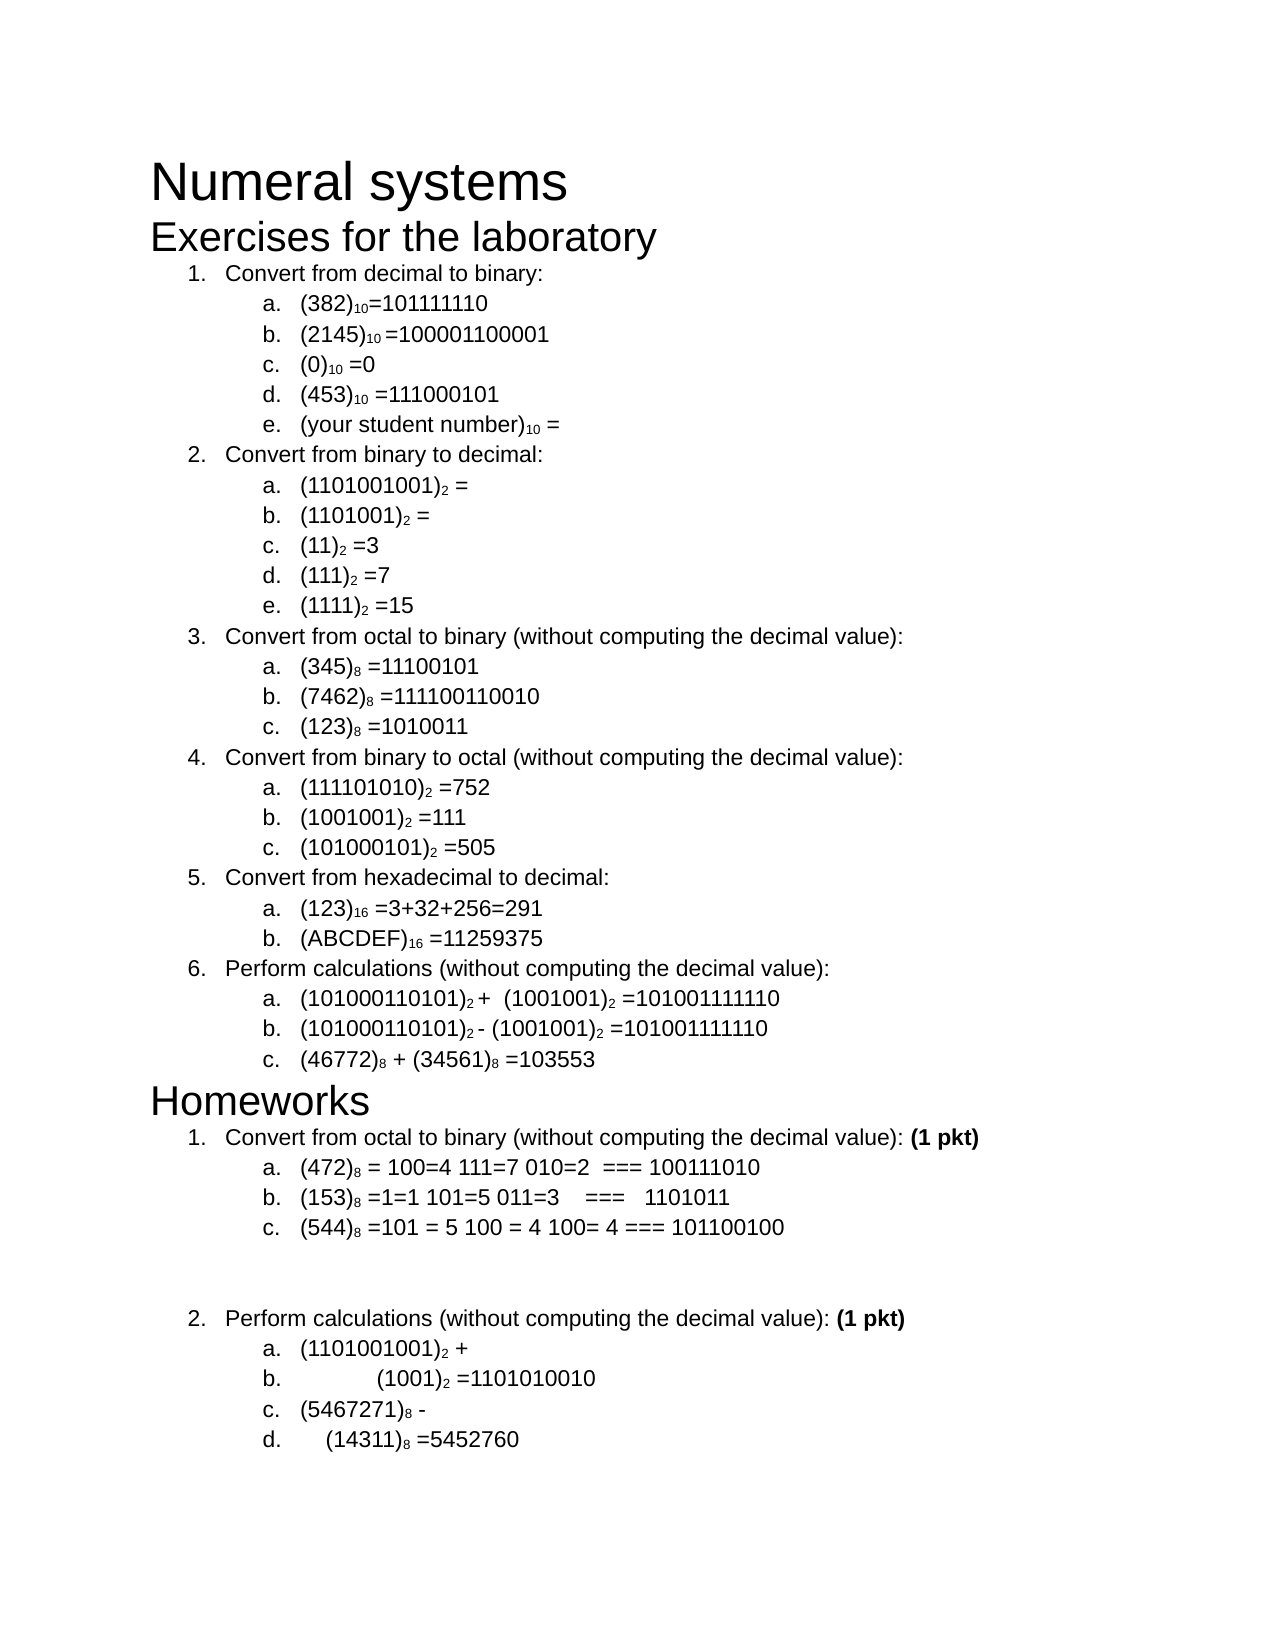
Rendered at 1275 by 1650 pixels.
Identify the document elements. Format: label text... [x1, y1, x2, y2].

list (1101001001)2 = [262, 472, 1125, 498]
list (153)8 =1=1 101=5 011=3 === 1101011 [262, 1184, 1125, 1211]
list (382)10=101111110 [262, 290, 1125, 317]
list (472)8 = 100=4 111=7 010=2 === 100111010 [262, 1154, 1125, 1180]
list Convert from binary to octal (without computing the decimal value): [187, 743, 1125, 770]
list Convert from hexadecimal to decimal: [187, 864, 1125, 891]
list (111101010)2 =752 [262, 774, 1125, 800]
list (46772)8 + (34561)8 =103553 [262, 1046, 1125, 1072]
list (11)2 =3 [262, 532, 1125, 558]
list (2145)10 =100001100001 [262, 321, 1125, 347]
list Perform calculations (without computing the decimal value): [187, 955, 1125, 981]
list (5467271)8 - [262, 1396, 1125, 1422]
list (101000110101)2 - (1001001)2 =101001111110 [262, 1015, 1125, 1042]
subtitle Exercises for the laboratory [150, 212, 1125, 260]
list Perform calculations (without computing the decimal value): (1 pkt) [187, 1305, 1125, 1331]
list Convert from binary to decimal: [187, 441, 1125, 468]
list Convert from octal to binary (without computing the decimal value): (1 pkt) [187, 1124, 1125, 1150]
list Convert from octal to binary (without computing the decimal value): [187, 623, 1125, 649]
title Numeral systems [150, 150, 1125, 212]
list (1111)2 =15 [262, 592, 1125, 619]
list (1001)2 =1101010010 [262, 1365, 1125, 1392]
list (7462)8 =111100110010 [262, 683, 1125, 709]
list (101000110101)2 + (1001001)2 =101001111110 [262, 985, 1125, 1012]
list (123)16 =3+32+256=291 [262, 894, 1125, 921]
list (14311)8 =5452760 [262, 1426, 1125, 1452]
list (your student number)10 = [262, 411, 1125, 438]
list (544)8 =101 = 5 100 = 4 100= 4 === 101100100 [262, 1214, 1125, 1241]
list (111)2 =7 [262, 562, 1125, 589]
list (123)8 =1010011 [262, 713, 1125, 740]
list (0)10 =0 [262, 351, 1125, 377]
list (101000101)2 =505 [262, 834, 1125, 861]
list (1101001)2 = [262, 502, 1125, 528]
list (345)8 =11100101 [262, 653, 1125, 679]
list (1101001001)2 + [262, 1335, 1125, 1362]
list (1001001)2 =111 [262, 804, 1125, 830]
list Convert from decimal to binary: [187, 260, 1125, 287]
subtitle Homeworks [150, 1076, 1125, 1124]
list (ABCDEF)16 =11259375 [262, 925, 1125, 951]
list (453)10 =111000101 [262, 381, 1125, 407]
